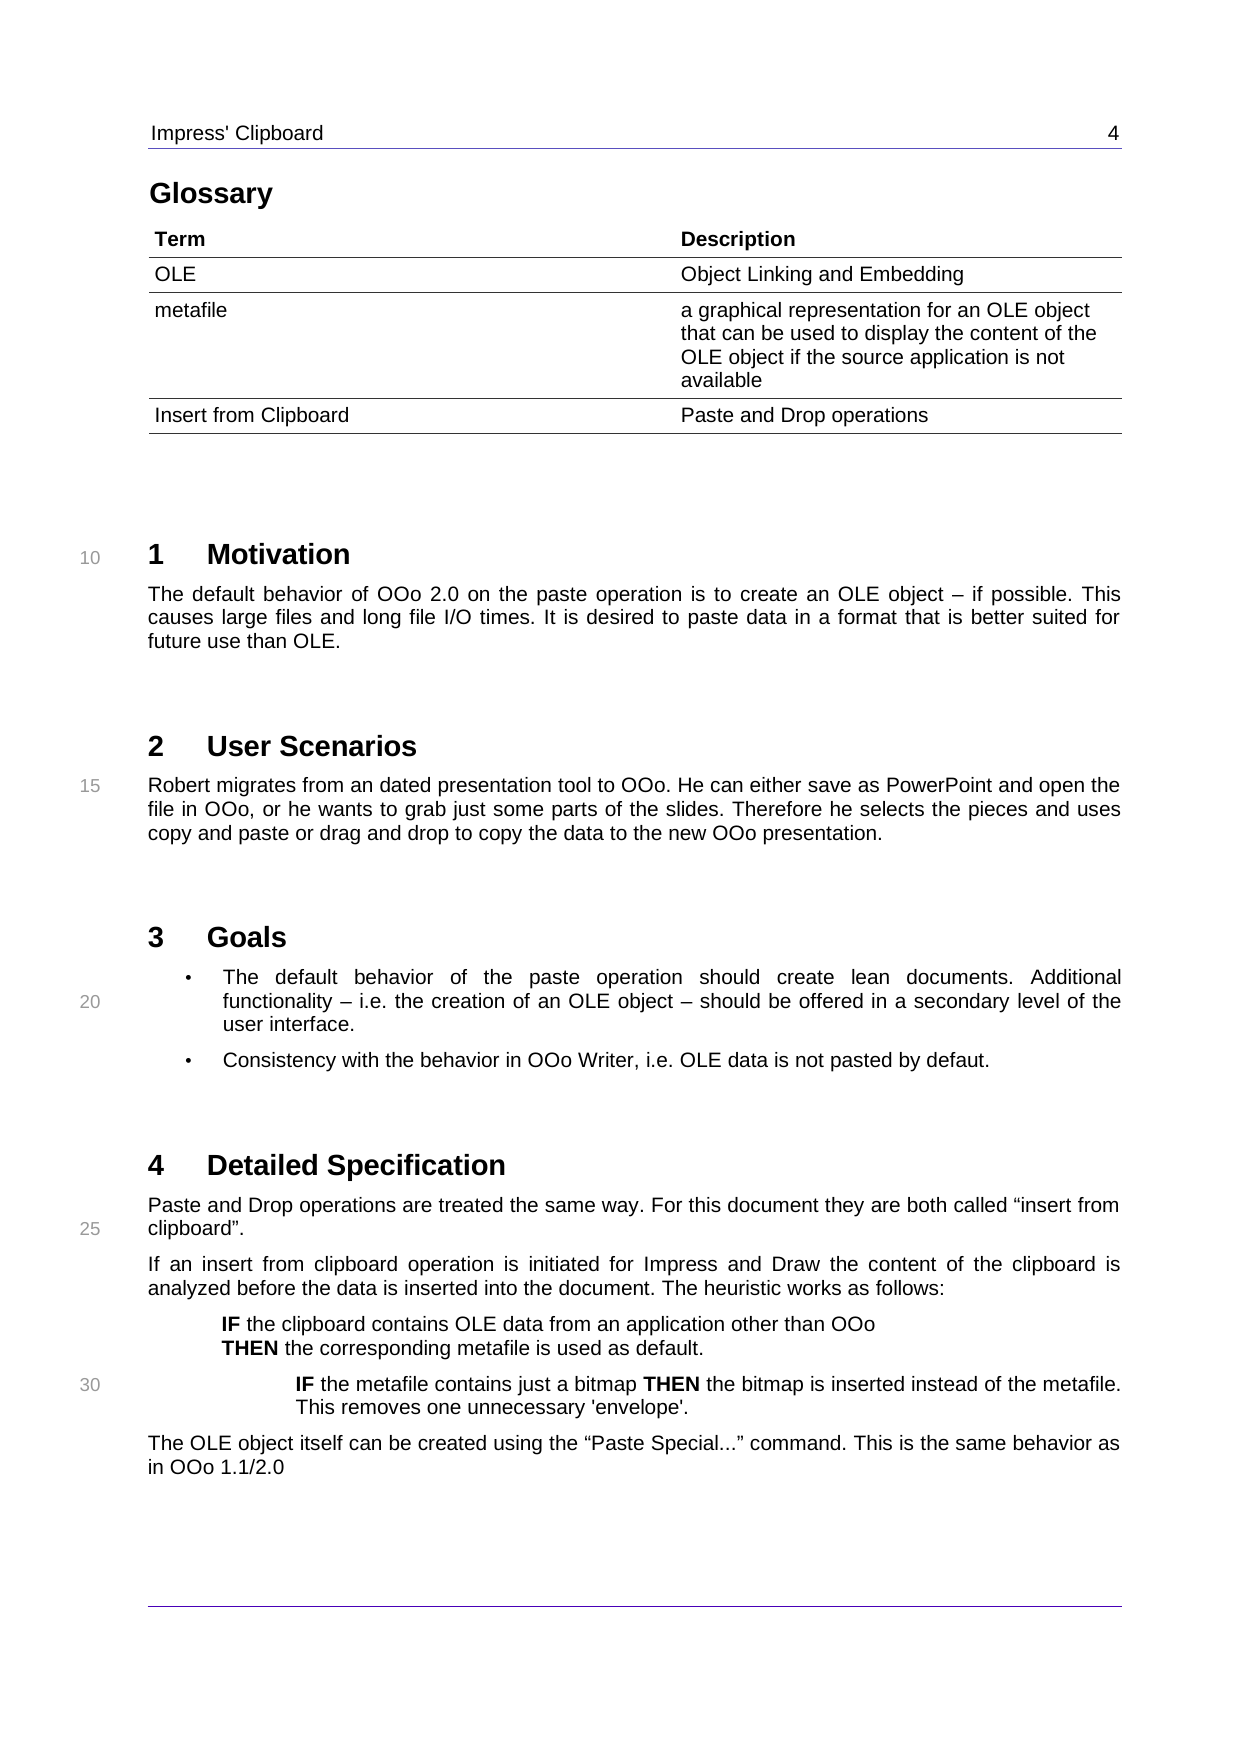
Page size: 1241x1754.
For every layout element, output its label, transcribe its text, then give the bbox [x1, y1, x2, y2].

subtitle Goals [148, 921, 1122, 954]
list Consistency with the behavior in OOo Writer, i.e. OLE data is not pasted by defaut. [185, 1049, 1122, 1072]
text The default behavior of OOo 2.0 on the paste operation is to create an OLE object – if possible. This causes large files and long file I/O times. It is desired to paste data in a format that is better suited for future use than OLE. [148, 582, 1122, 653]
text If an insert from clipboard operation is initiated for Impress and Draw the content of the clipboard is analyzed before the data is inserted into the document. The heuristic works as follows: [148, 1253, 1122, 1300]
table_header Description [675, 222, 1122, 257]
text IF the clipboard contains OLE data from an application other than OOo THEN the corresponding metafile is used as default. [221, 1312, 1122, 1359]
text Paste and Drop operations are treated the same way. For this document they are both called “insert from clipboard”. [148, 1193, 1122, 1240]
table_cell a graphical representation for an OLE object that can be used to display the content of the OLE object if the source application is not available [675, 293, 1122, 398]
text The OLE object itself can be created using the “Paste Special...” command. This is the same behavior as in OOo 1.1/2.0 [148, 1432, 1122, 1479]
subtitle User Scenarios [148, 729, 1122, 762]
table_header Term [149, 222, 675, 257]
table_cell Paste and Drop operations [675, 399, 1122, 433]
subtitle Detailed Specification [148, 1149, 1122, 1181]
subtitle Glossary [149, 177, 1122, 209]
subtitle Motivation [148, 538, 1122, 570]
table_cell metafile [149, 293, 675, 398]
text Robert migrates from an dated presentation tool to OOo. He can either save as PowerPoint and open the file in OOo, or he wants to grab just some parts of the slides. Therefore he selects the pieces and uses copy and paste or drag and drop to copy the data to the new OOo presentation. [148, 774, 1122, 844]
table_cell Object Linking and Embedding [675, 258, 1122, 292]
table_cell OLE [149, 258, 675, 292]
table_cell Insert from Clipboard [149, 399, 675, 433]
list The default behavior of the paste operation should create lean documents. Additional functionality – i.e. the creation of an OLE object – should be offered in a secondary level of the user interface. [185, 966, 1122, 1036]
text IF the metafile contains just a bitmap THEN the bitmap is inserted instead of the metafile. This removes one unnecessary 'envelope'. [295, 1372, 1122, 1419]
